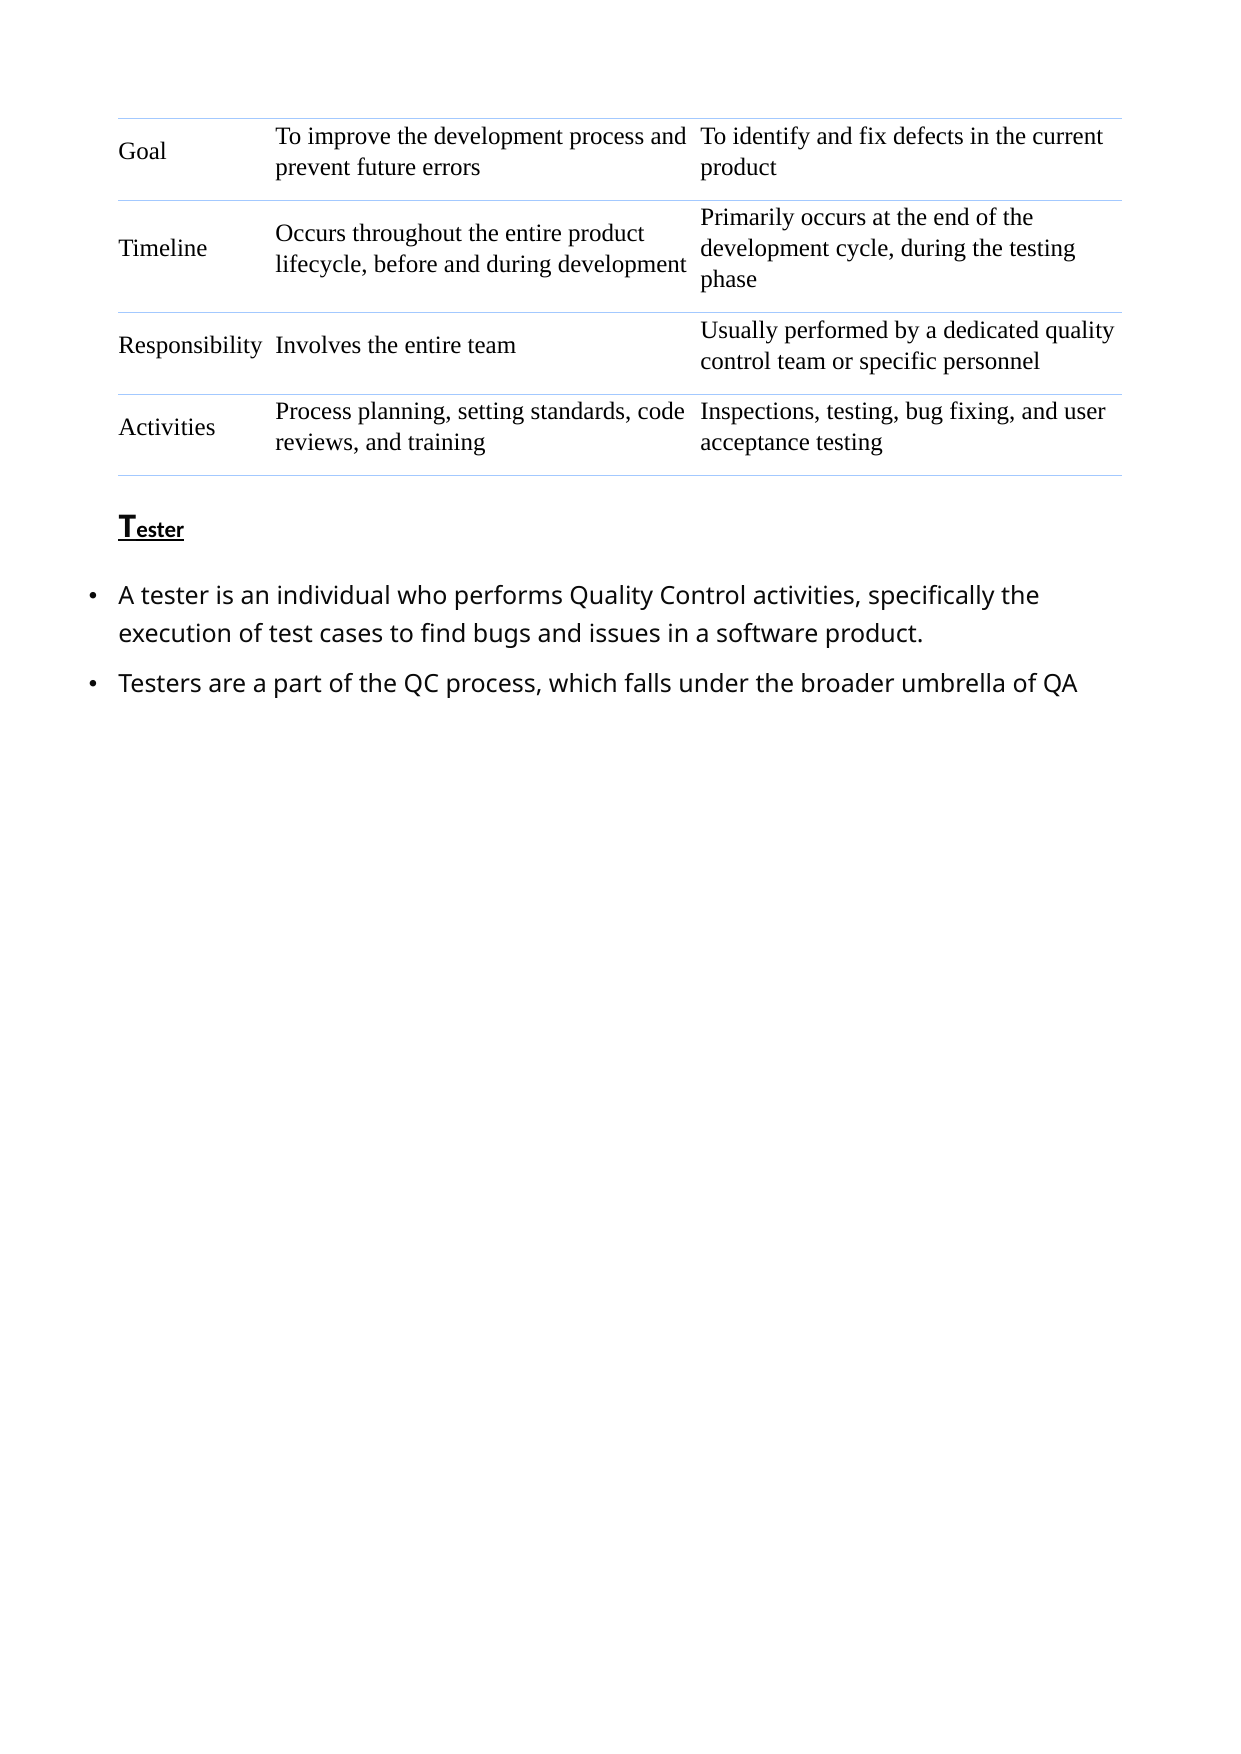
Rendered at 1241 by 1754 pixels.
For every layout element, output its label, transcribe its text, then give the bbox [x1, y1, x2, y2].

table_cell Timeline [118, 201, 275, 312]
table_cell Responsibility [118, 313, 275, 393]
list A tester is an individual who performs Quality Control activities, specifically the execution of test cases to find bugs and issues in a software product. [118, 574, 1122, 649]
table_cell Primarily occurs at the end of the development cycle, during the testing phase [700, 201, 1122, 312]
table_cell Process planning, setting standards, code reviews, and training [275, 395, 700, 475]
table_cell Goal [118, 119, 275, 199]
table_cell Occurs throughout the entire product lifecycle, before and during development [275, 201, 700, 312]
table_cell Activities [118, 395, 275, 475]
table_cell To identify and fix defects in the current product [700, 119, 1122, 199]
list Testers are a part of the QC process, which falls under the broader umbrella of QA [118, 662, 1122, 699]
table_cell Usually performed by a dedicated quality control team or specific personnel [700, 313, 1122, 393]
table_cell To improve the development process and prevent future errors [275, 119, 700, 199]
table_cell Involves the entire team [275, 313, 700, 393]
table_cell Inspections, testing, bug fixing, and user acceptance testing [700, 395, 1122, 475]
text Tester [118, 504, 1122, 546]
